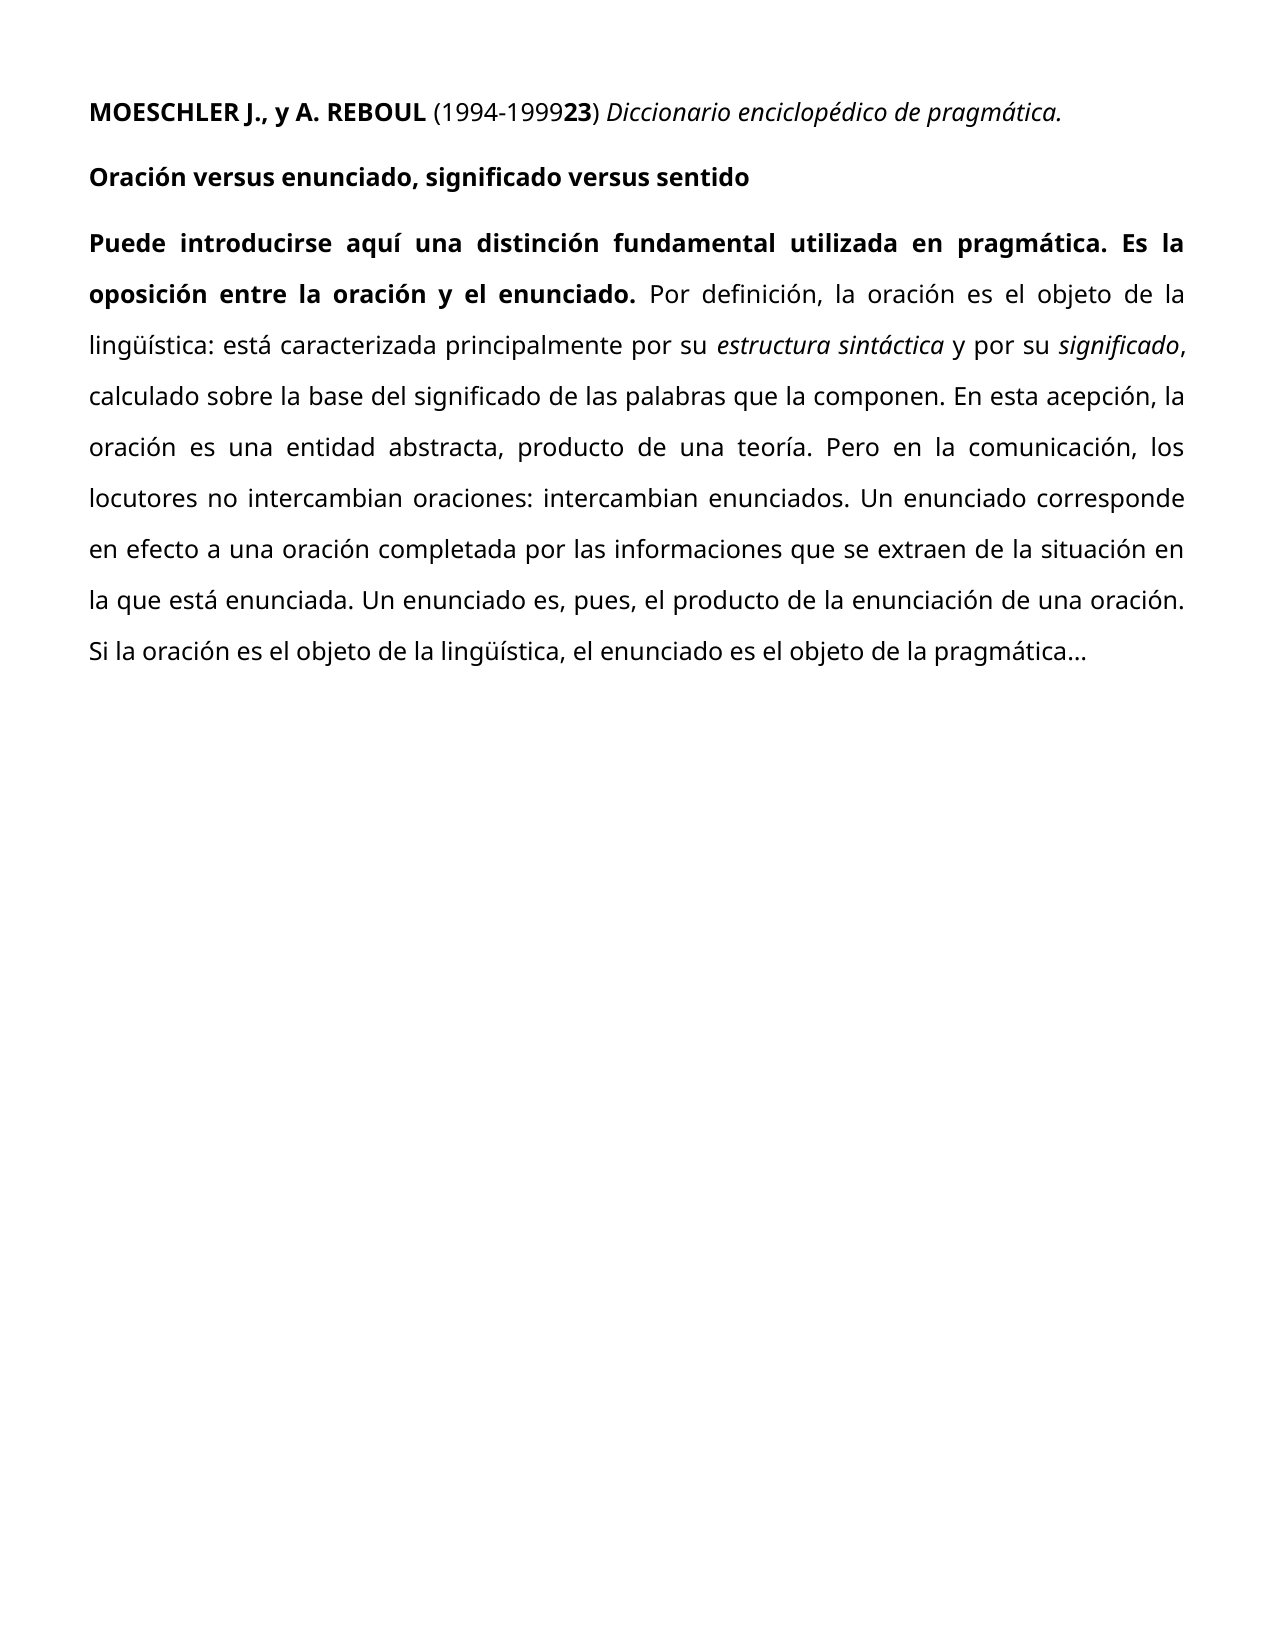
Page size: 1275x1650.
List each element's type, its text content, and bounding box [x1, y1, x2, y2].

text Puede introducirse aquí una distinción fundamental utilizada en pragmática. Es la oposición entre la oración y el enunciado. Por definición, la oración es el objeto de la lingüística: está caracterizada principalmente por su estructura sintáctica y por su significado, calculado sobre la base del significado de las palabras que la componen. En esta acepción, la oración es una entidad abstracta, producto de una teoría. Pero en la comunicación, los locutores no intercambian oraciones: intercambian enunciados. Un enunciado corresponde en efecto a una oración completada por las informaciones que se extraen de la situación en la que está enunciada. Un enunciado es, pues, el producto de la enunciación de una oración. Si la oración es el objeto de la lingüística, el enunciado es el objeto de la pragmática… [88, 226, 1186, 668]
text MOESCHLER J., y A. REBOUL (1994-199923) Diccionario enciclopédico de pragmática. [88, 94, 1186, 128]
text Oración versus enunciado, significado versus sentido [88, 160, 1186, 194]
